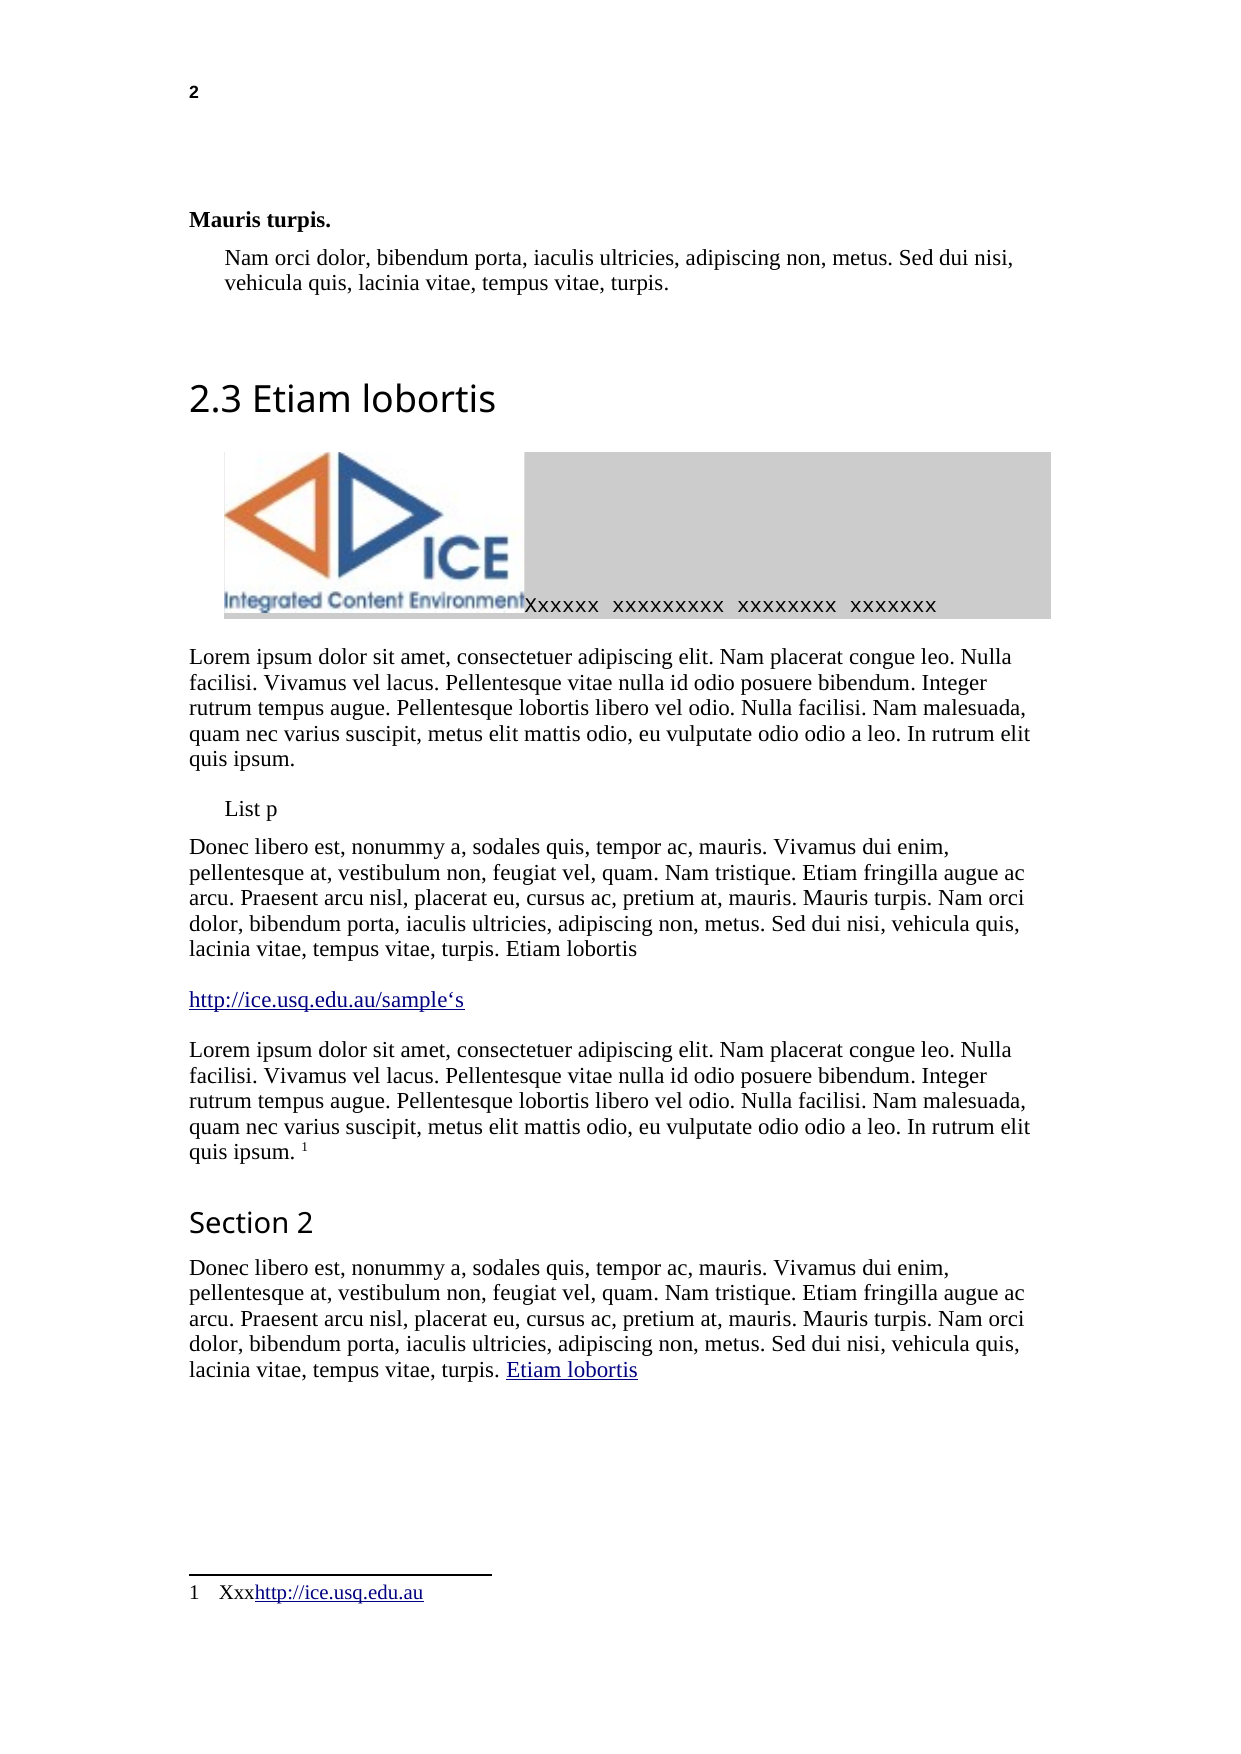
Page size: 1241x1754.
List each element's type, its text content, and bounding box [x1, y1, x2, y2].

text Xxxhttp://ice.usq.edu.au [189, 1581, 1051, 1604]
text Lorem ipsum dolor sit amet, consectetuer adipiscing elit. Nam placerat congue leo. Nulla facilisi. Vivamus vel lacus. Pellentesque vitae nulla id odio posuere bibendum. Integer rutrum tempus augue. Pellentesque lobortis libero vel odio. Nulla facilisi. Nam malesuada, quam nec varius suscipit, metus elit mattis odio, eu vulputate odio odio a leo. In rutrum elit quis ipsum. [189, 1037, 1051, 1164]
text Donec libero est, nonummy a, sodales quis, tempor ac, mauris. Vivamus dui enim, pellentesque at, vestibulum non, feugiat vel, quam. Nam tristique. Etiam fringilla augue ac arcu. Praesent arcu nisl, placerat eu, cursus ac, pretium at, mauris. Mauris turpis. Nam orci dolor, bibendum porta, iaculis ultricies, adipiscing non, metus. Sed dui nisi, vehicula quis, lacinia vitae, tempus vitae, turpis. Etiam lobortis [189, 1254, 1051, 1382]
text Nam orci dolor, bibendum porta, iaculis ultricies, adipiscing non, metus. Sed dui nisi, vehicula quis, lacinia vitae, tempus vitae, turpis. [224, 245, 1051, 296]
text Section 2 [189, 1202, 1051, 1242]
text Xxxxxx xxxxxxxxx xxxxxxxx xxxxxxx [224, 452, 1051, 619]
text Mauris turpis. [189, 207, 1051, 232]
text Donec libero est, nonummy a, sodales quis, tempor ac, mauris. Vivamus dui enim, pellentesque at, vestibulum non, feugiat vel, quam. Nam tristique. Etiam fringilla augue ac arcu. Praesent arcu nisl, placerat eu, cursus ac, pretium at, mauris. Mauris turpis. Nam orci dolor, bibendum porta, iaculis ultricies, adipiscing non, metus. Sed dui nisi, vehicula quis, lacinia vitae, tempus vitae, turpis. Etiam lobortis [189, 834, 1051, 962]
subtitle Etiam lobortis [189, 372, 1051, 423]
text http://ice.usq.edu.au/sample‘s [189, 987, 1051, 1012]
picture [224, 452, 525, 613]
text Lorem ipsum dolor sit amet, consectetuer adipiscing elit. Nam placerat congue leo. Nulla facilisi. Vivamus vel lacus. Pellentesque vitae nulla id odio posuere bibendum. Integer rutrum tempus augue. Pellentesque lobortis libero vel odio. Nulla facilisi. Nam malesuada, quam nec varius suscipit, metus elit mattis odio, eu vulputate odio odio a leo. In rutrum elit quis ipsum. [189, 644, 1051, 772]
text List p [224, 796, 1051, 822]
